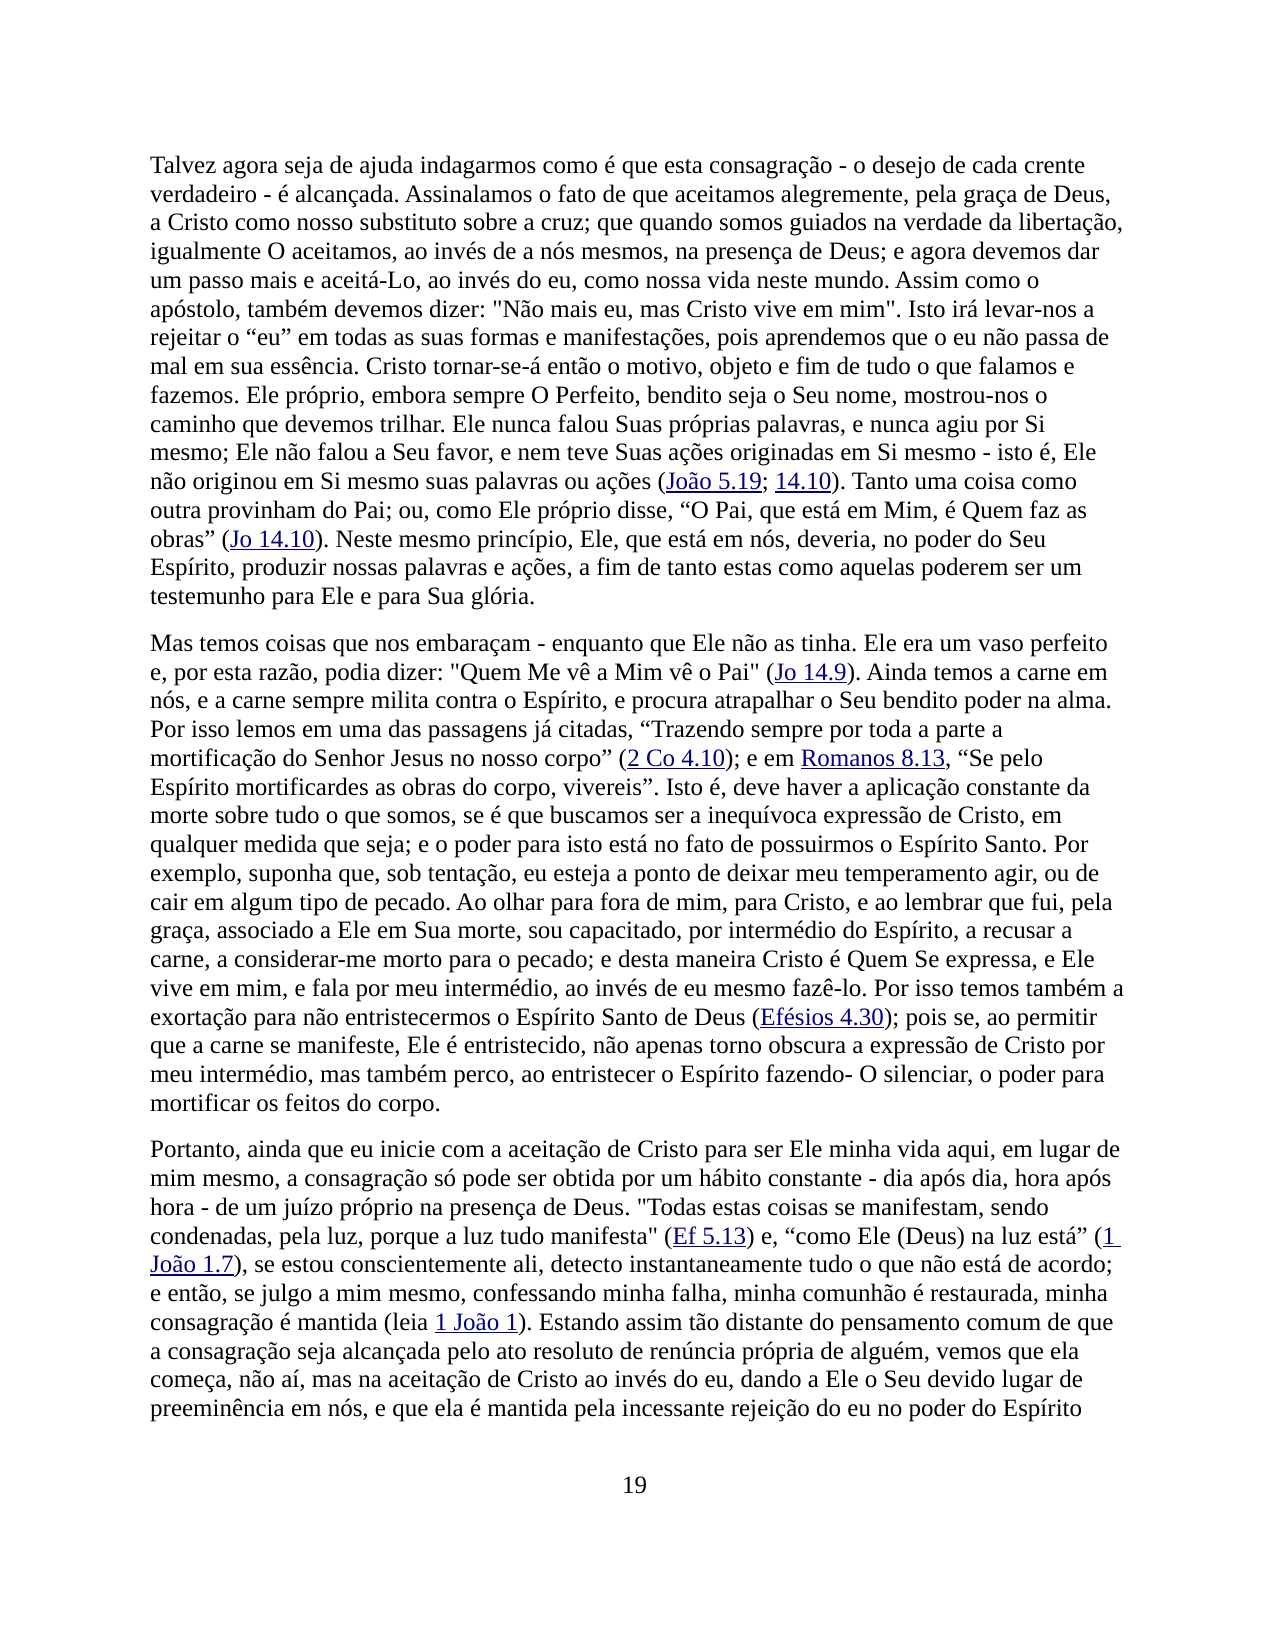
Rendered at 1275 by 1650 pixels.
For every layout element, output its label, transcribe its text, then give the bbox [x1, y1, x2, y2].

text Portanto, ainda que eu inicie com a aceitação de Cristo para ser Ele minha vida aqui, em lugar de mim mesmo, a consagração só pode ser obtida por um hábito constante - dia após dia, hora após hora - de um juízo próprio na presença de Deus. "Todas estas coisas se manifestam, sendo condenadas, pela luz, porque a luz tudo manifesta" (Ef 5.13) e, “como Ele (Deus) na luz está” (1 João 1.7), se estou conscientemente ali, detecto instantaneamente tudo o que não está de acordo; e então, se julgo a mim mesmo, confessando minha falha, minha comunhão é restaurada, minha consagração é mantida (leia 1 João 1). Estando assim tão distante do pensamento comum de que a consagração seja alcançada pelo ato resoluto de renúncia própria de alguém, vemos que ela começa, não aí, mas na aceitação de Cristo ao invés do eu, dando a Ele o Seu devido lugar de preeminência em nós, e que ela é mantida pela incessante rejeição do eu no poder do Espírito [150, 1134, 1125, 1422]
text Talvez agora seja de ajuda indagarmos como é que esta consagração - o desejo de cada crente verdadeiro - é alcançada. Assinalamos o fato de que aceitamos alegremente, pela graça de Deus, a Cristo como nosso substituto sobre a cruz; que quando somos guiados na verdade da libertação, igualmente O aceitamos, ao invés de a nós mesmos, na presença de Deus; e agora devemos dar um passo mais e aceitá-Lo, ao invés do eu, como nossa vida neste mundo. Assim como o apóstolo, também devemos dizer: "Não mais eu, mas Cristo vive em mim". Isto irá levar-nos a rejeitar o “eu” em todas as suas formas e manifestações, pois aprendemos que o eu não passa de mal em sua essência. Cristo tornar-se-á então o motivo, objeto e fim de tudo o que falamos e fazemos. Ele próprio, embora sempre O Perfeito, bendito seja o Seu nome, mostrou-nos o caminho que devemos trilhar. Ele nunca falou Suas próprias palavras, e nunca agiu por Si mesmo; Ele não falou a Seu favor, e nem teve Suas ações originadas em Si mesmo - isto é, Ele não originou em Si mesmo suas palavras ou ações (João 5.19; 14.10). Tanto uma coisa como outra provinham do Pai; ou, como Ele próprio disse, “O Pai, que está em Mim, é Quem faz as obras” (Jo 14.10). Neste mesmo princípio, Ele, que está em nós, deveria, no poder do Seu Espírito, produzir nossas palavras e ações, a fim de tanto estas como aquelas poderem ser um testemunho para Ele e para Sua glória. [150, 150, 1125, 610]
text Mas temos coisas que nos embaraçam - enquanto que Ele não as tinha. Ele era um vaso perfeito e, por esta razão, podia dizer: "Quem Me vê a Mim vê o Pai" (Jo 14.9). Ainda temos a carne em nós, e a carne sempre milita contra o Espírito, e procura atrapalhar o Seu bendito poder na alma. Por isso lemos em uma das passagens já citadas, “Trazendo sempre por toda a parte a mortificação do Senhor Jesus no nosso corpo” (2 Co 4.10); e em Romanos 8.13, “Se pelo Espírito mortificardes as obras do corpo, vivereis”. Isto é, deve haver a aplicação constante da morte sobre tudo o que somos, se é que buscamos ser a inequívoca expressão de Cristo, em qualquer medida que seja; e o poder para isto está no fato de possuirmos o Espírito Santo. Por exemplo, suponha que, sob tentação, eu esteja a ponto de deixar meu temperamento agir, ou de cair em algum tipo de pecado. Ao olhar para fora de mim, para Cristo, e ao lembrar que fui, pela graça, associado a Ele em Sua morte, sou capacitado, por intermédio do Espírito, a recusar a carne, a considerar-me morto para o pecado; e desta maneira Cristo é Quem Se expressa, e Ele vive em mim, e fala por meu intermédio, ao invés de eu mesmo fazê-lo. Por isso temos também a exortação para não entristecermos o Espírito Santo de Deus (Efésios 4.30); pois se, ao permitir que a carne se manifeste, Ele é entristecido, não apenas torno obscura a expressão de Cristo por meu intermédio, mas também perco, ao entristecer o Espírito fazendo- O silenciar, o poder para mortificar os feitos do corpo. [150, 628, 1125, 1117]
